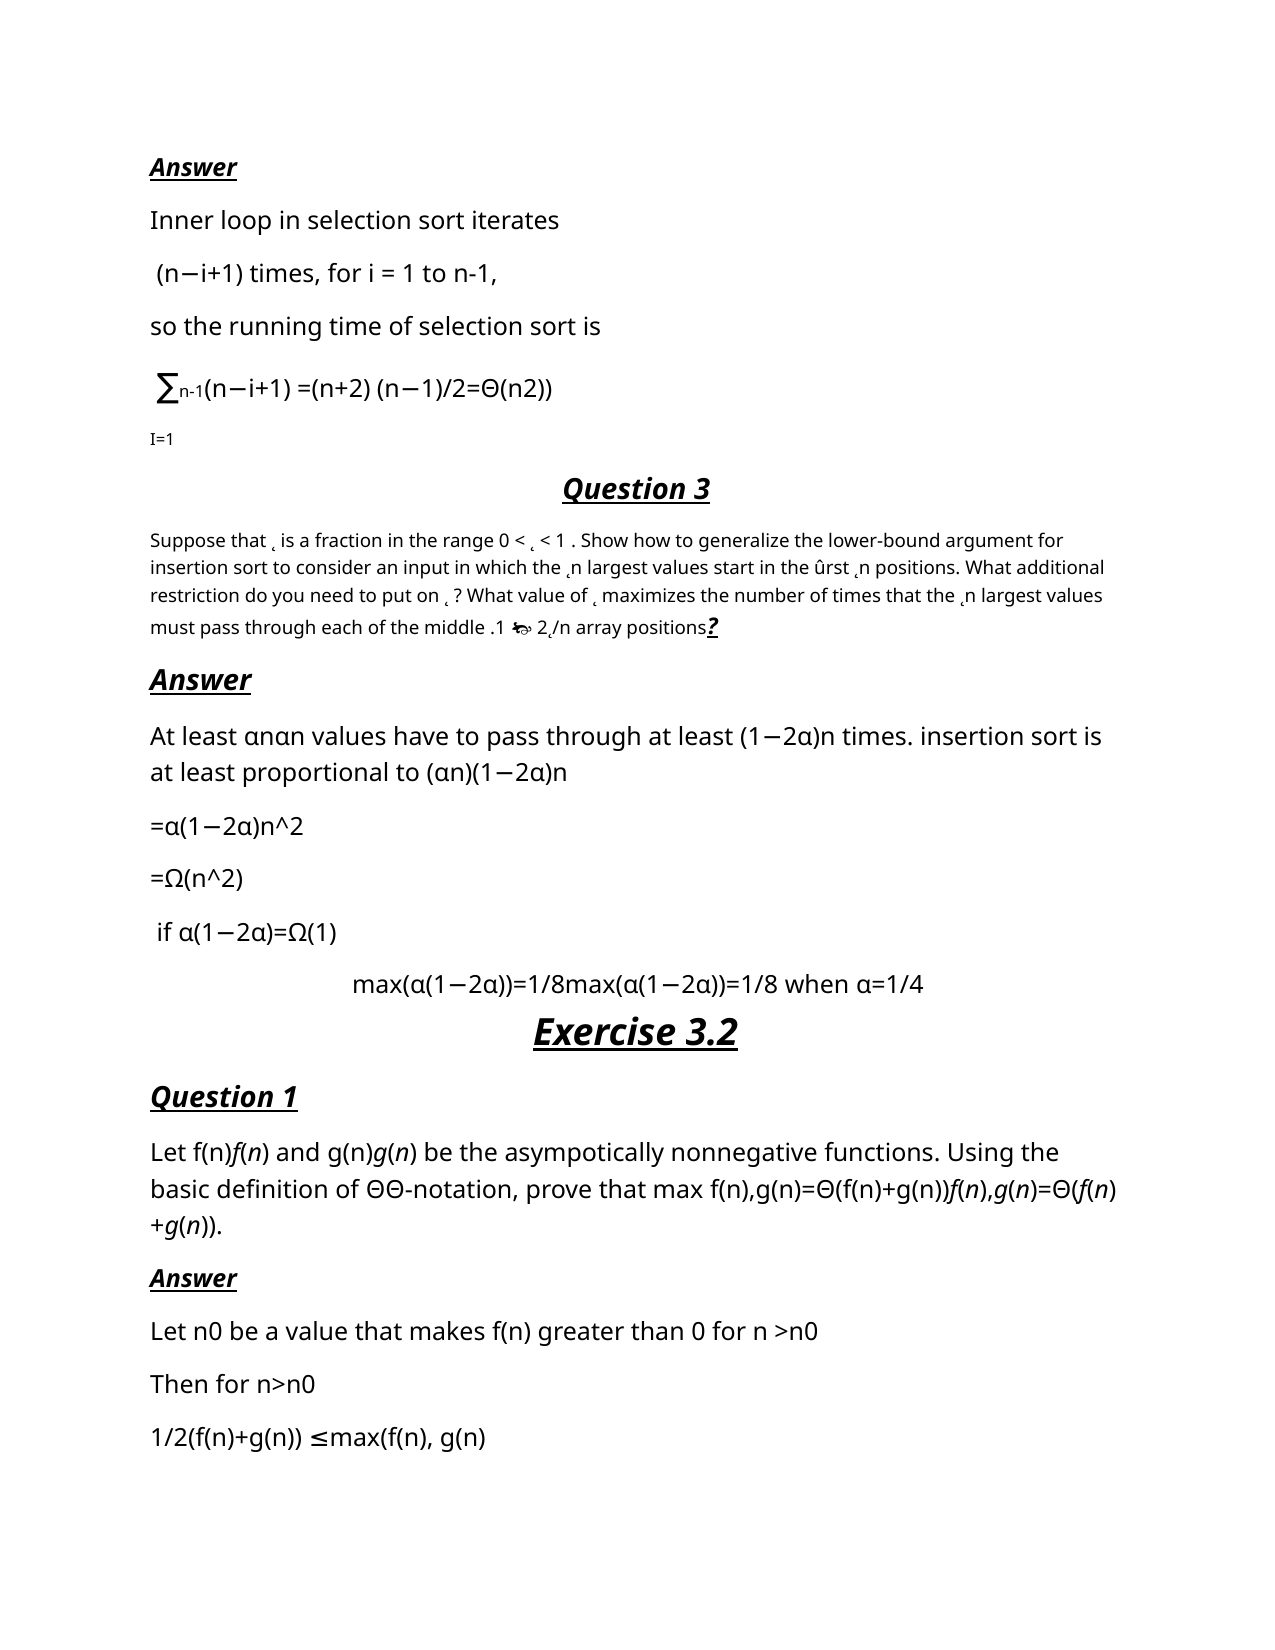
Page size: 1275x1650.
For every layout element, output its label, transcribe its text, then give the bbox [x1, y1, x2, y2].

text Answer [150, 1261, 1125, 1295]
text Answer [150, 150, 1125, 184]
text Answer [150, 660, 1125, 699]
text ∑n-1(n−i+1) =(n+2) (n−1)/2=Θ(n2)) [150, 362, 1125, 407]
text Question 1 [150, 1076, 1125, 1116]
text I=1 [150, 427, 1125, 450]
text if α(1−2α)=Ω(1) [150, 914, 1125, 948]
text Let n0 be a value that makes f(n) greater than 0 for n >n0 [150, 1314, 1125, 1348]
text max(α(1−2α))=1/8max(α(1−2α))=1/8​ when α=1/4​ Exercise 3.2 [150, 967, 1125, 1056]
text Let f(n)f(n) and g(n)g(n) be the asympotically nonnegative functions. Using the basic definition of ΘΘ-notation, prove that max f(n),g(n)=Θ(f(n)+g(n))f(n),g(n)=Θ(f(n)+g(n)). [150, 1135, 1125, 1242]
text Inner loop in selection sort iterates [150, 203, 1125, 237]
text 1/2(f(n)+g(n)) ≤max(f(n), g(n) [150, 1420, 1125, 1454]
text =Ω(n^2) [150, 861, 1125, 895]
text Suppose that ˛ is a fraction in the range 0 < ˛ < 1 . Show how to generalize the lower-bound argument for insertion sort to consider an input in which the ˛n largest values start in the ûrst ˛n positions. What additional restriction do you need to put on ˛ ? What value of ˛ maximizes the number of times that the ˛n largest values must pass through each of the middle .1  2˛/n array positions? [150, 527, 1125, 641]
text (n−i+1) times, for i = 1 to n-1, [150, 256, 1125, 290]
text At least αnαn values have to pass through at least (1−2α)n times. insertion sort is at least proportional to (αn)(1−2α)n [150, 719, 1125, 789]
text Then for n>n0 [150, 1367, 1125, 1401]
text =α(1−2α)n^2 [150, 808, 1125, 842]
text so the running time of selection sort is [150, 309, 1125, 343]
text Question 3 [150, 468, 1125, 508]
